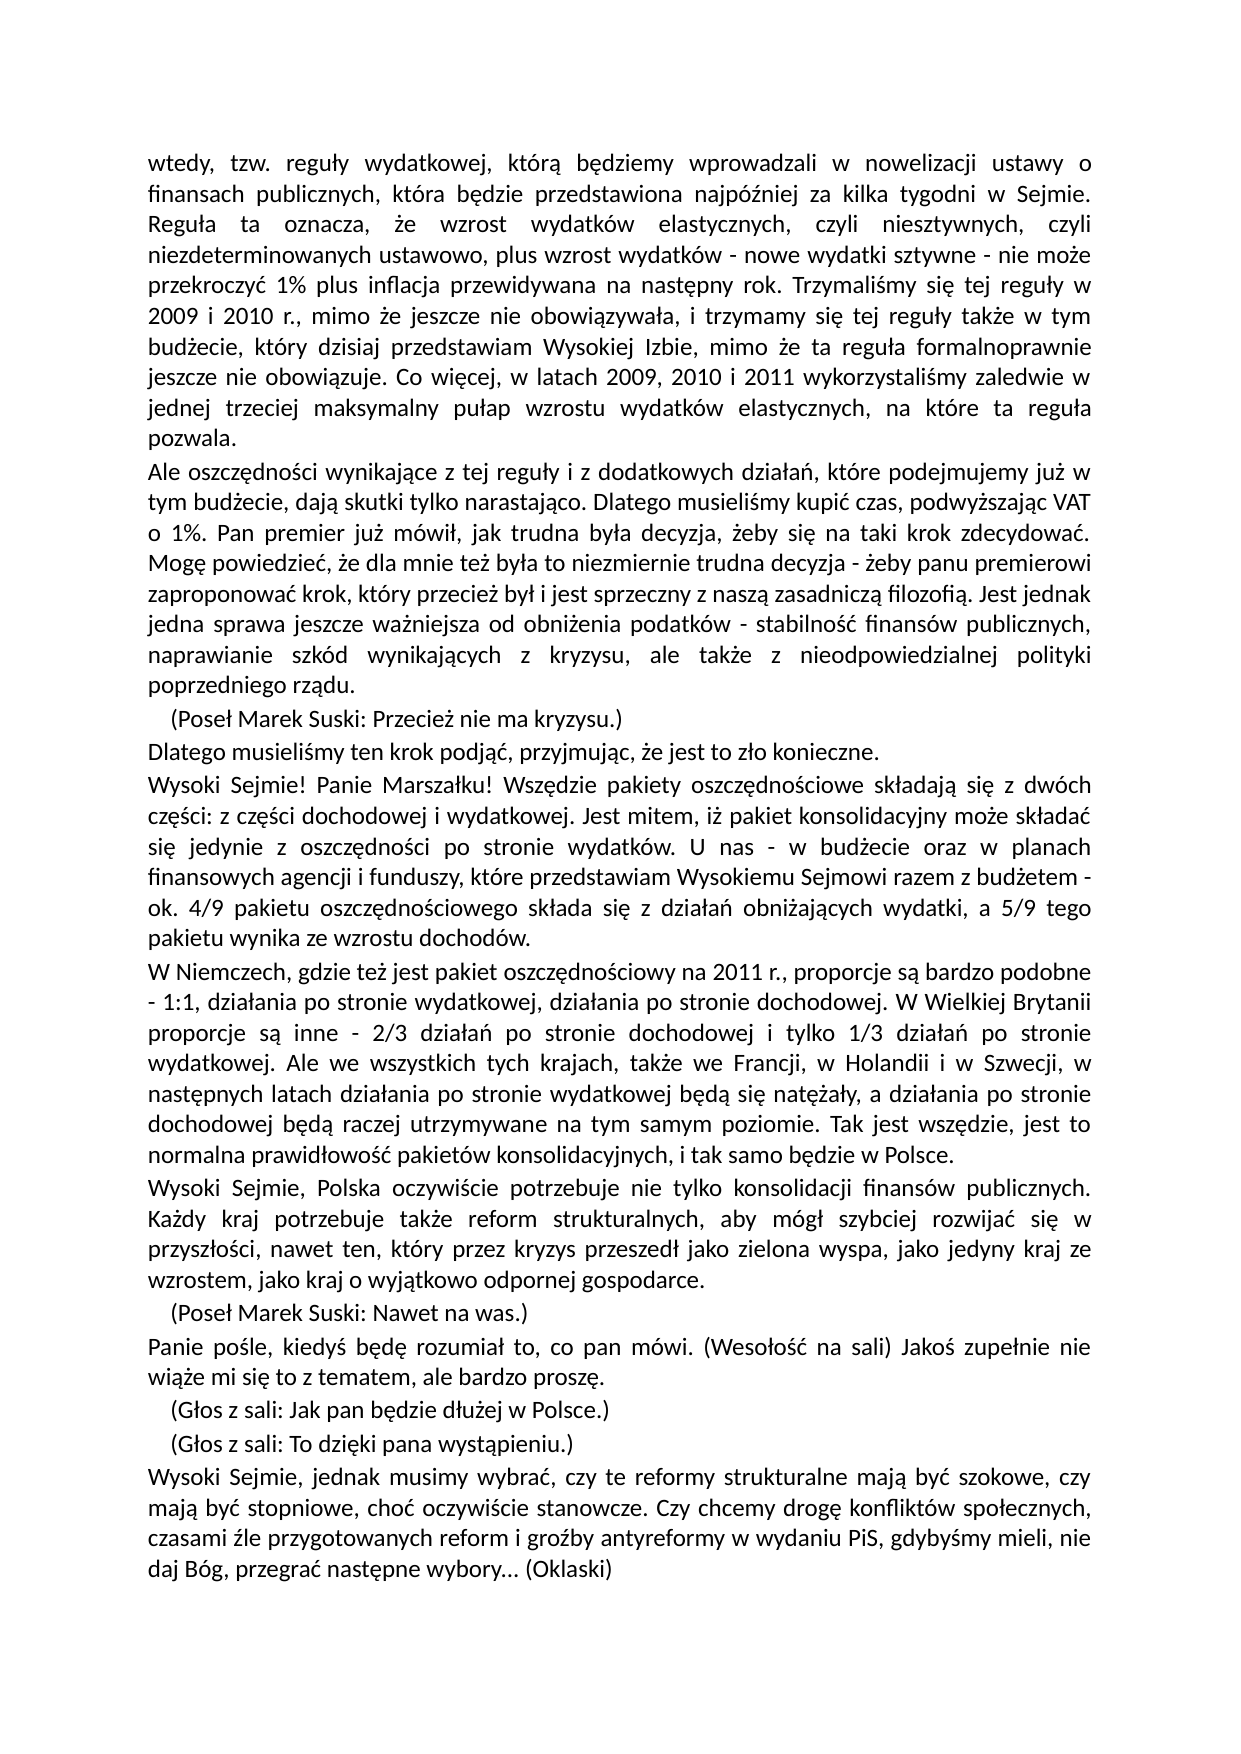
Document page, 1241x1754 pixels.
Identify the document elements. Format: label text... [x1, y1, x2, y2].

text (Głos z sali: To dzięki pana wystąpieniu.) [148, 1428, 1093, 1459]
text Wysoki Sejmie, Polska oczywiście potrzebuje nie tylko konsolidacji finansów publicznych. Każdy kraj potrzebuje także reform strukturalnych, aby mógł szybciej rozwijać się w przyszłości, nawet ten, który przez kryzys przeszedł jako zielona wyspa, jako jedyny kraj ze wzrostem, jako kraj o wyjątkowo odpornej gospodarce. [148, 1172, 1093, 1294]
text W Niemczech, gdzie też jest pakiet oszczędnościowy na 2011 r., proporcje są bardzo podobne - 1:1, działania po stronie wydatkowej, działania po stronie dochodowej. W Wielkiej Brytanii proporcje są inne - 2/3 działań po stronie dochodowej i tylko 1/3 działań po stronie wydatkowej. Ale we wszystkich tych krajach, także we Francji, w Holandii i w Szwecji, w następnych latach działania po stronie wydatkowej będą się natężały, a działania po stronie dochodowej będą raczej utrzymywane na tym samym poziomie. Tak jest wszędzie, jest to normalna prawidłowość pakietów konsolidacyjnych, i tak samo będzie w Polsce. [148, 956, 1093, 1169]
text Wysoki Sejmie, jednak musimy wybrać, czy te reformy strukturalne mają być szokowe, czy mają być stopniowe, choć oczywiście stanowcze. Czy chcemy drogę konfliktów społecznych, czasami źle przygotowanych reform i groźby antyreformy w wydaniu PiS, gdybyśmy mieli, nie daj Bóg, przegrać następne wybory... (Oklaski) [148, 1462, 1093, 1584]
text Ale oszczędności wynikające z tej reguły i z dodatkowych działań, które podejmujemy już w tym budżecie, dają skutki tylko narastająco. Dlatego musieliśmy kupić czas, podwyższając VAT o 1%. Pan premier już mówił, jak trudna była decyzja, żeby się na taki krok zdecydować. Mogę powiedzieć, że dla mnie też była to niezmiernie trudna decyzja - żeby panu premierowi zaproponować krok, który przecież był i jest sprzeczny z naszą zasadniczą filozofią. Jest jednak jedna sprawa jeszcze ważniejsza od obniżenia podatków - stabilność finansów publicznych, naprawianie szkód wynikających z kryzysu, ale także z nieodpowiedzialnej polityki poprzedniego rządu. [148, 456, 1093, 700]
text (Poseł Marek Suski: Nawet na was.) [148, 1297, 1093, 1328]
text wtedy, tzw. reguły wydatkowej, którą będziemy wprowadzali w nowelizacji ustawy o finansach publicznych, która będzie przedstawiona najpóźniej za kilka tygodni w Sejmie. Reguła ta oznacza, że wzrost wydatków elastycznych, czyli niesztywnych, czyli niezdeterminowanych ustawowo, plus wzrost wydatków - nowe wydatki sztywne - nie może przekroczyć 1% plus inflacja przewidywana na następny rok. Trzymaliśmy się tej reguły w 2009 i 2010 r., mimo że jeszcze nie obowiązywała, i trzymamy się tej reguły także w tym budżecie, który dzisiaj przedstawiam Wysokiej Izbie, mimo że ta reguła formalnoprawnie jeszcze nie obowiązuje. Co więcej, w latach 2009, 2010 i 2011 wykorzystaliśmy zaledwie w jednej trzeciej maksymalny pułap wzrostu wydatków elastycznych, na które ta reguła pozwala. [148, 148, 1093, 453]
text (Głos z sali: Jak pan będzie dłużej w Polsce.) [148, 1395, 1093, 1425]
text Panie pośle, kiedyś będę rozumiał to, co pan mówi. (Wesołość na sali) Jakoś zupełnie nie wiąże mi się to z tematem, ale bardzo proszę. [148, 1331, 1093, 1392]
text Wysoki Sejmie! Panie Marszałku! Wszędzie pakiety oszczędnościowe składają się z dwóch części: z części dochodowej i wydatkowej. Jest mitem, iż pakiet konsolidacyjny może składać się jedynie z oszczędności po stronie wydatków. U nas - w budżecie oraz w planach finansowych agencji i funduszy, które przedstawiam Wysokiemu Sejmowi razem z budżetem - ok. 4/9 pakietu oszczędnościowego składa się z działań obniżających wydatki, a 5/9 tego pakietu wynika ze wzrostu dochodów. [148, 770, 1093, 953]
text Dlatego musieliśmy ten krok podjąć, przyjmując, że jest to zło konieczne. [148, 736, 1093, 767]
text (Poseł Marek Suski: Przecież nie ma kryzysu.) [148, 703, 1093, 733]
